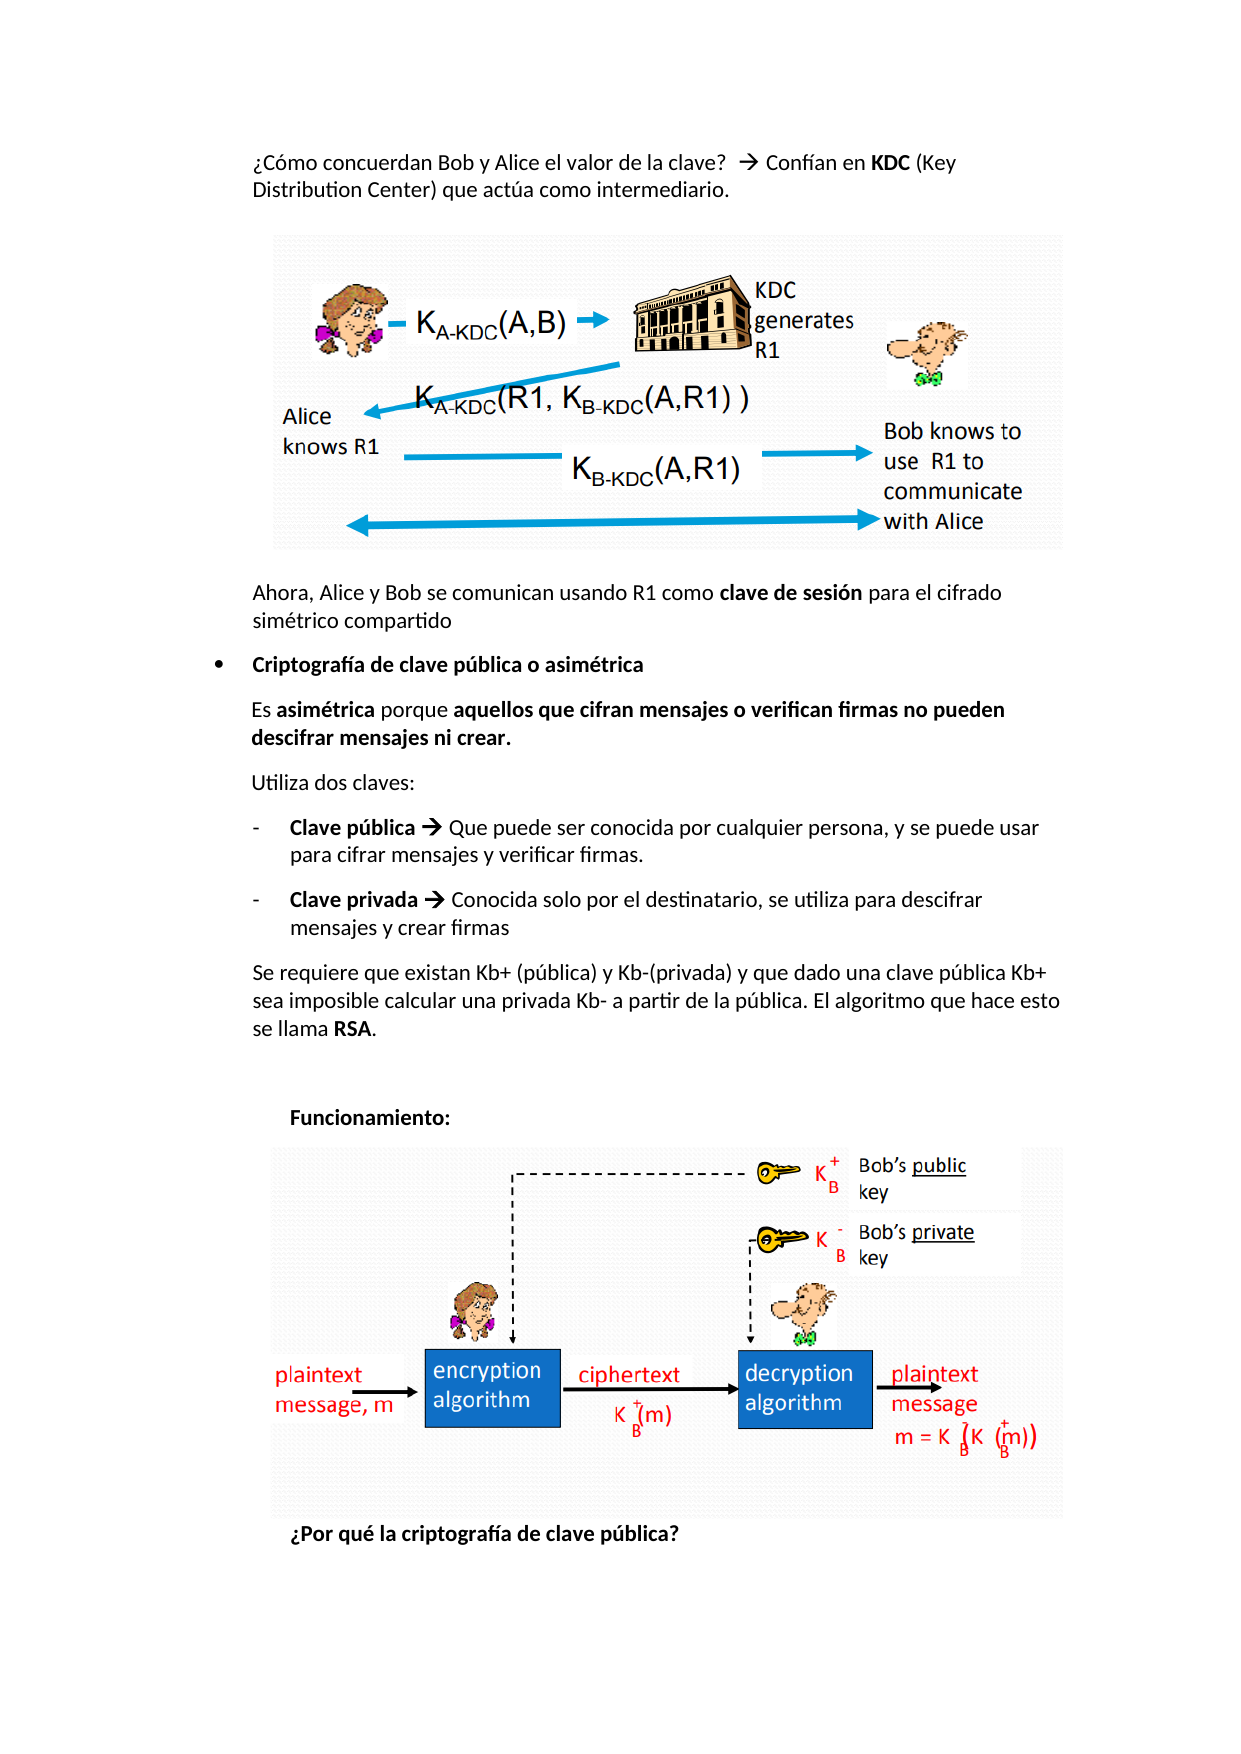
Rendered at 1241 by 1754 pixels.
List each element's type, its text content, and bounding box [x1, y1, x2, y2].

list Ahora, Alice y Bob se comunican usando R1 como clave de sesión para el cifrado simétrico compartido [252, 578, 1063, 634]
list Se requiere que existan Kb+ (pública) y Kb-(privada) y que dado una clave pública Kb+ sea imposible calcular una privada Kb- a partir de la pública. El algoritmo que hace esto se llama RSA. [252, 958, 1063, 1042]
list Funcionamiento: [290, 1103, 1063, 1131]
text Utiliza dos claves: [177, 768, 1063, 796]
text Es asimétrica porque aquellos que cifran mensajes o verifican firmas no pueden descifrar mensajes ni crear. [251, 695, 1063, 751]
list ¿Por qué la criptografía de clave pública? [290, 1519, 1063, 1547]
list Criptografía de clave pública o asimétrica [215, 651, 1063, 678]
list ¿Cómo concuerdan Bob y Alice el valor de la clave?  Confían en KDC (Key Distribution Center) que actúa como intermediario. [252, 148, 1063, 204]
list Clave pública  Que puede ser conocida por cualquier persona, y se puede usar para cifrar mensajes y verificar firmas. [252, 813, 1063, 869]
list Clave privada  Conocida solo por el destinatario, se utiliza para descifrar mensajes y crear firmas [252, 885, 1063, 941]
